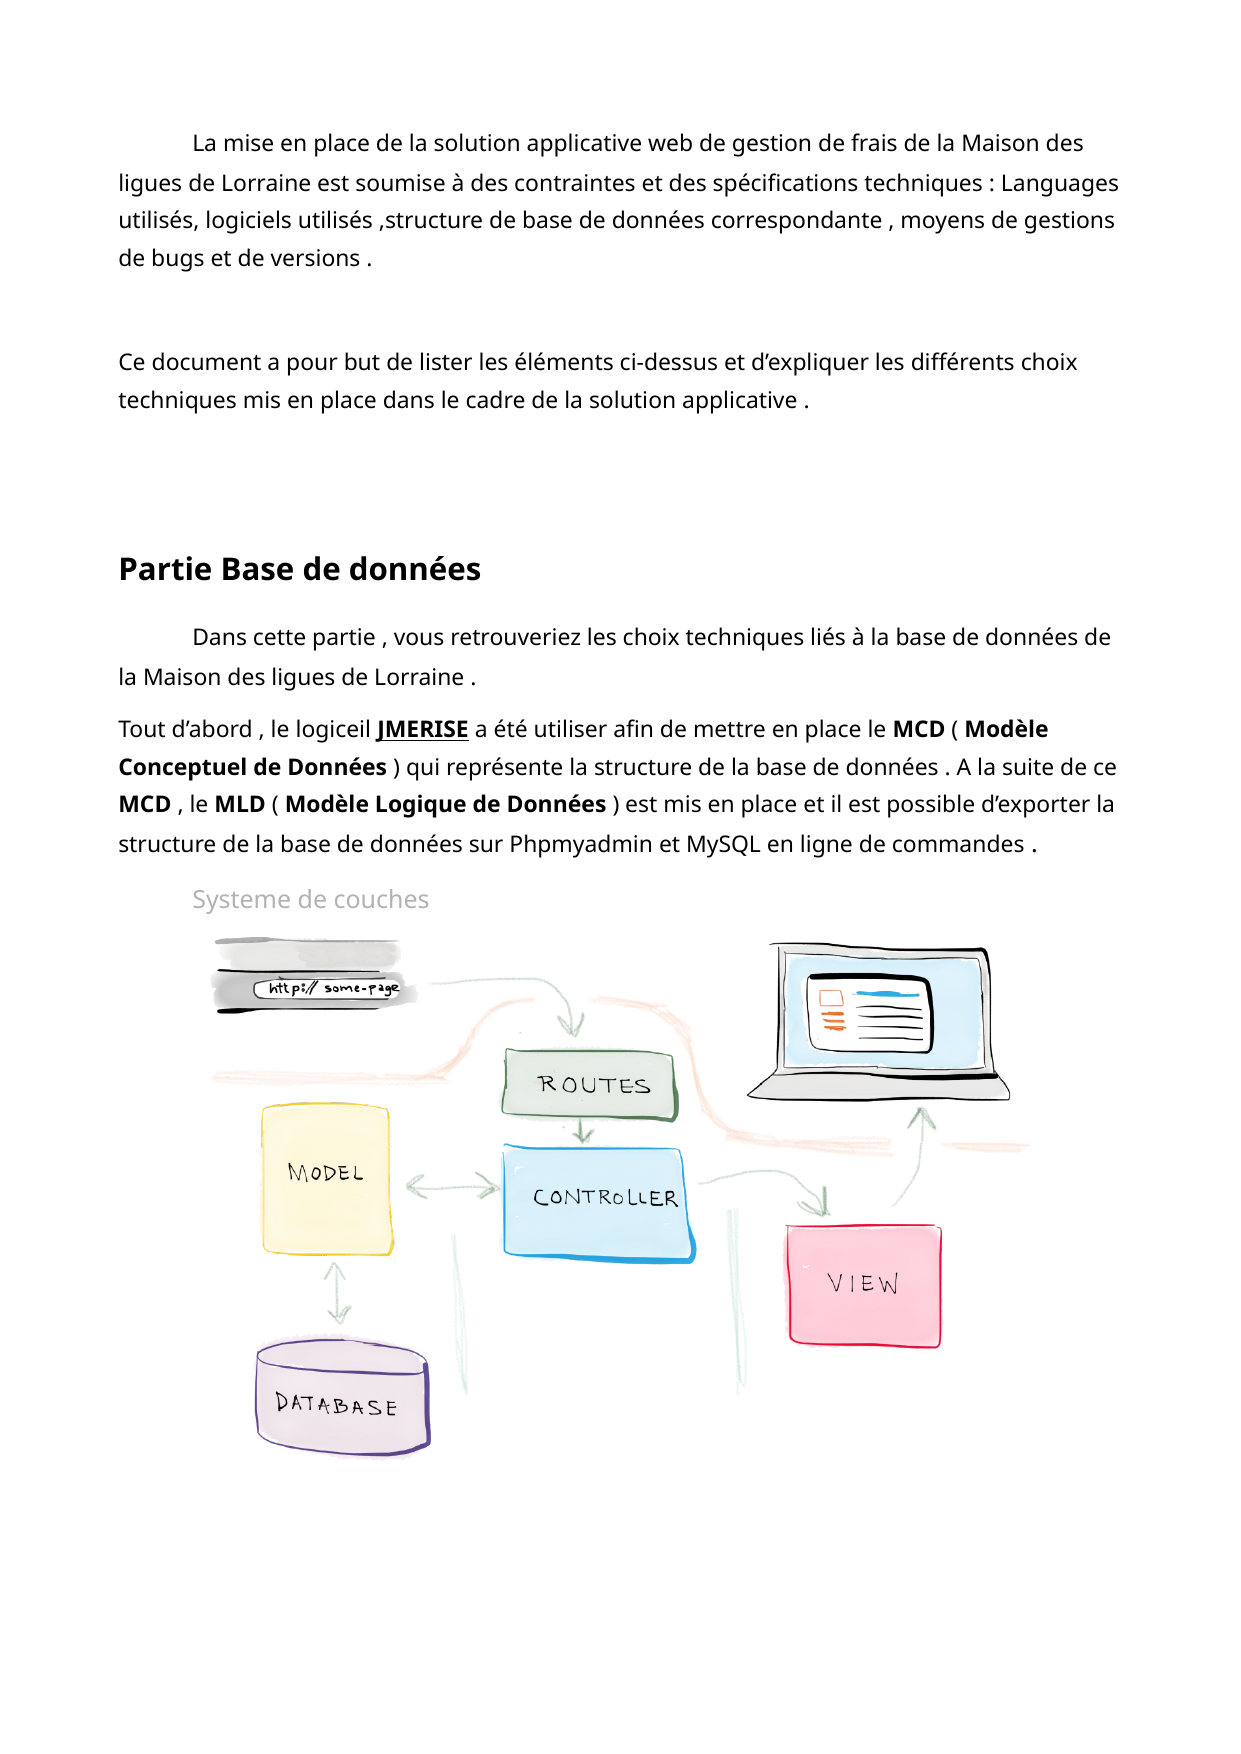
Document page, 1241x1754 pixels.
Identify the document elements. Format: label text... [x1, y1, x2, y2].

text Systeme de couches [118, 882, 1122, 916]
picture [209, 937, 1031, 1461]
text Tout d’abord , le logiceil JMERISE a été utiliser afin de mettre en place le MCD ( Modèle Conceptuel de Données ) qui représente la structure de la base de données . A la suite de ce MCD , le MLD ( Modèle Logique de Données ) est mis en place et il est possible d’exporter la structure de la base de données sur Phpmyadmin et MySQL en ligne de commandes . [118, 713, 1122, 860]
text Ce document a pour but de lister les éléments ci-dessus et d’expliquer les différents choix techniques mis en place dans le cadre de la solution applicative . [118, 346, 1122, 415]
text La mise en place de la solution applicative web de gestion de frais de la Maison des ligues de Lorraine est soumise à des contraintes et des spécifications techniques : Languages utilisés, logiciels utilisés ,structure de base de données correspondante , moyens de gestions de bugs et de versions . [118, 118, 1122, 273]
text Partie Base de données [118, 547, 1122, 589]
text Dans cette partie , vous retrouveriez les choix techniques liés à la base de données de la Maison des ligues de Lorraine . [118, 612, 1122, 692]
